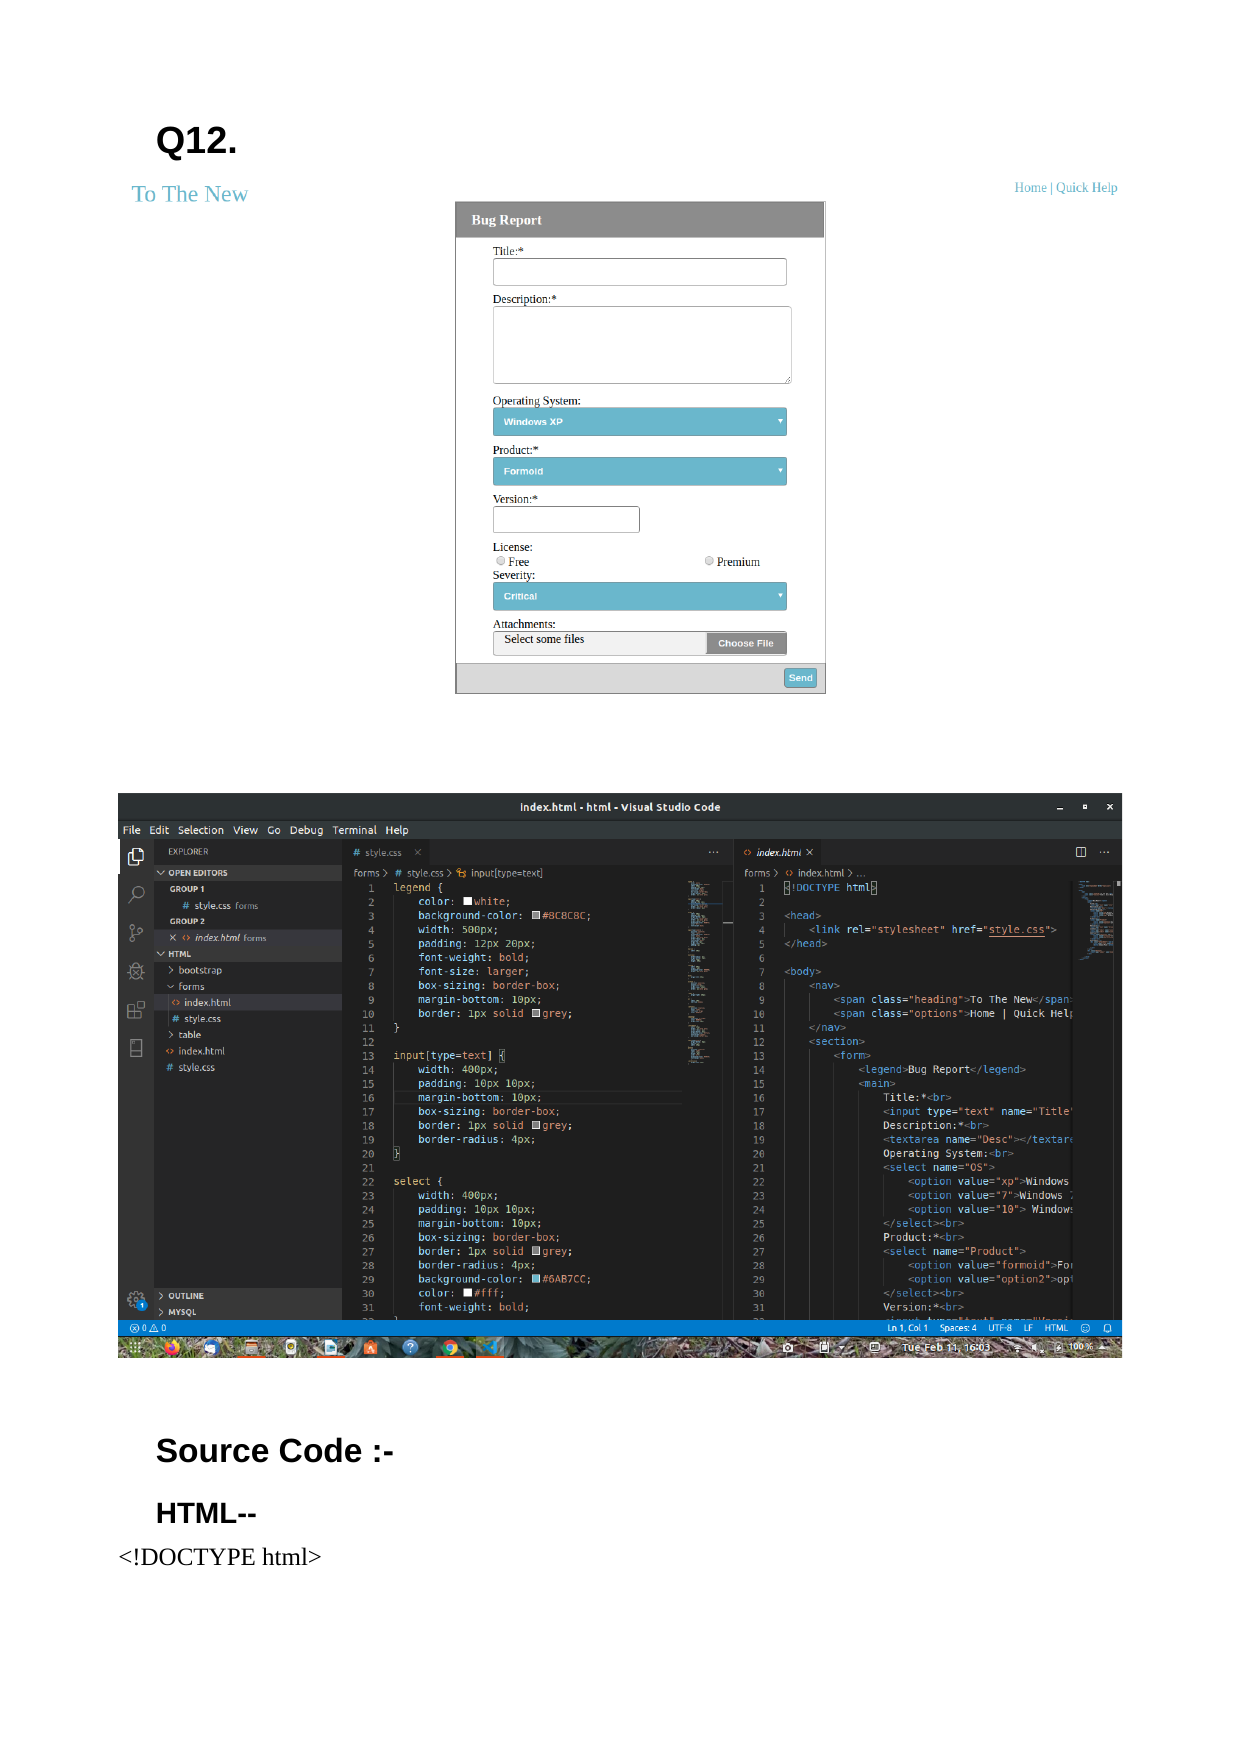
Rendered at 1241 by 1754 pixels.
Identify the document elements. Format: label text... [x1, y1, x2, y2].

picture [118, 793, 1123, 1358]
subtitle HTML-- [156, 1496, 1122, 1530]
subtitle Q12. [156, 118, 1122, 162]
picture [118, 174, 1123, 694]
subtitle Source Code :- [156, 1430, 1122, 1469]
text <!DOCTYPE html> [118, 1542, 1122, 1571]
